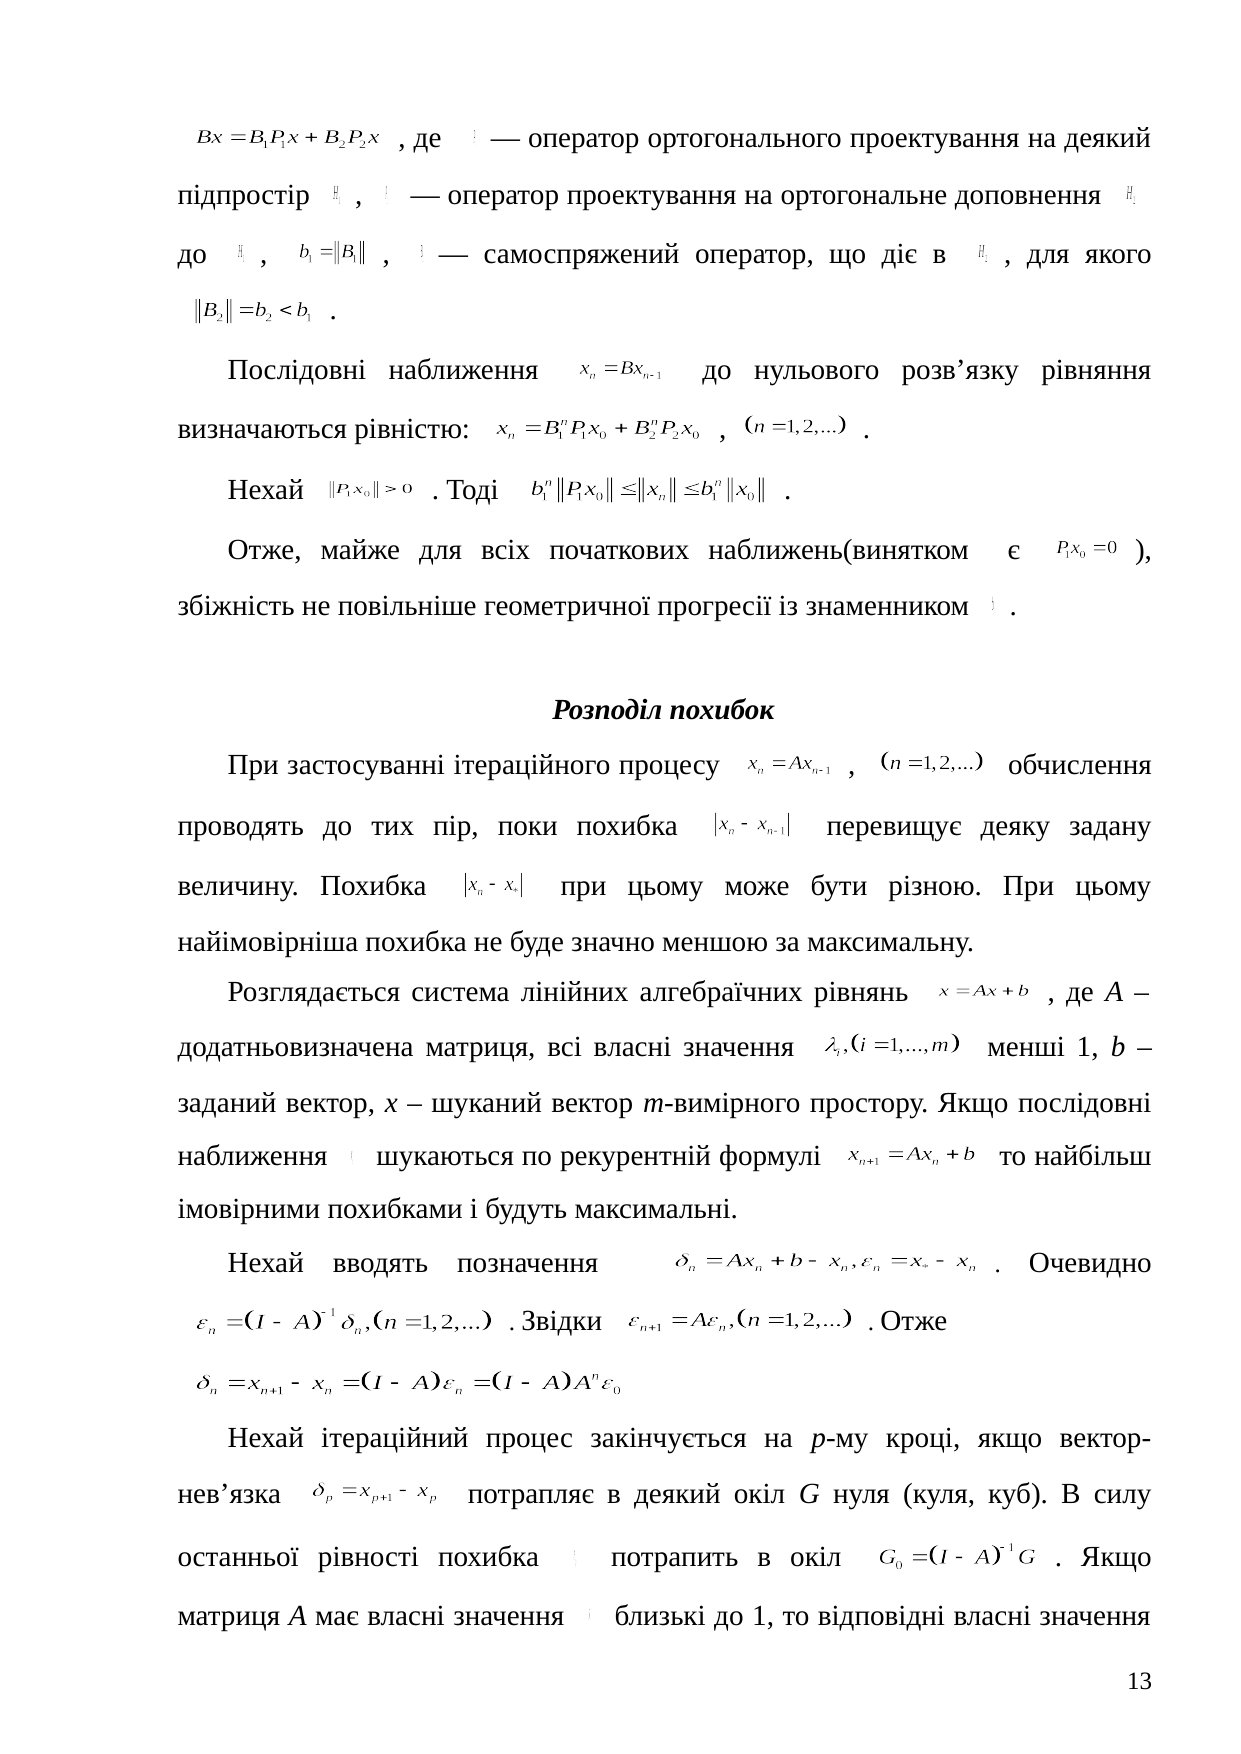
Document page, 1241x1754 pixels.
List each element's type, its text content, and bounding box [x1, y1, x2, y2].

text Нехай ітераційний процес закінчується на p-му кроці, якщо вектор-нев’язка потрапляє в деякий окіл G нуля (куля, куб). В силу останньої рівності похибка потрапить в окіл . Якщо матриця А має власні значення близькі до 1, то відповідні власні значення [177, 1421, 1152, 1632]
text Отже, майже для всіх початкових наближень(винятком є ), збіжність не повільніше геометричної прогресії із знаменником . [177, 529, 1152, 625]
text Нехай вводять позначення . Очевидно. Звідки . Отже [177, 1242, 1152, 1406]
text Розглядається система лінійних алгебраїчних рівнянь , де А – додатньовизначена матриця, всі власні значення менші 1, b – заданий вектор, x – шуканий вектор m-вимірного простору. Якщо послідовні наближення шукаються по рекурентній формулі то найбільш імовірними похибками і будуть максимальні. [177, 974, 1152, 1225]
text , де — оператор ортогонального проектування на деякий підпростір , — оператор проектування на ортогональне доповнення до , , — самоспряжений оператор, що діє в , для якого . [177, 118, 1152, 333]
text Послідовні наближення до нульового розв’язку рівняння визначаються рівністю: , . [177, 349, 1152, 449]
text Розподіл похибок [177, 692, 1152, 726]
text При застосуванні ітераційного процесу , обчислення проводять до тих пір, поки похибка перевищує деяку задану величину. Похибка при цьому може бути різною. При цьому найімовірніша похибка не буде значно меншою за максимальну. [177, 742, 1152, 957]
text Нехай . Тоді [177, 466, 513, 512]
text . [784, 466, 1152, 512]
